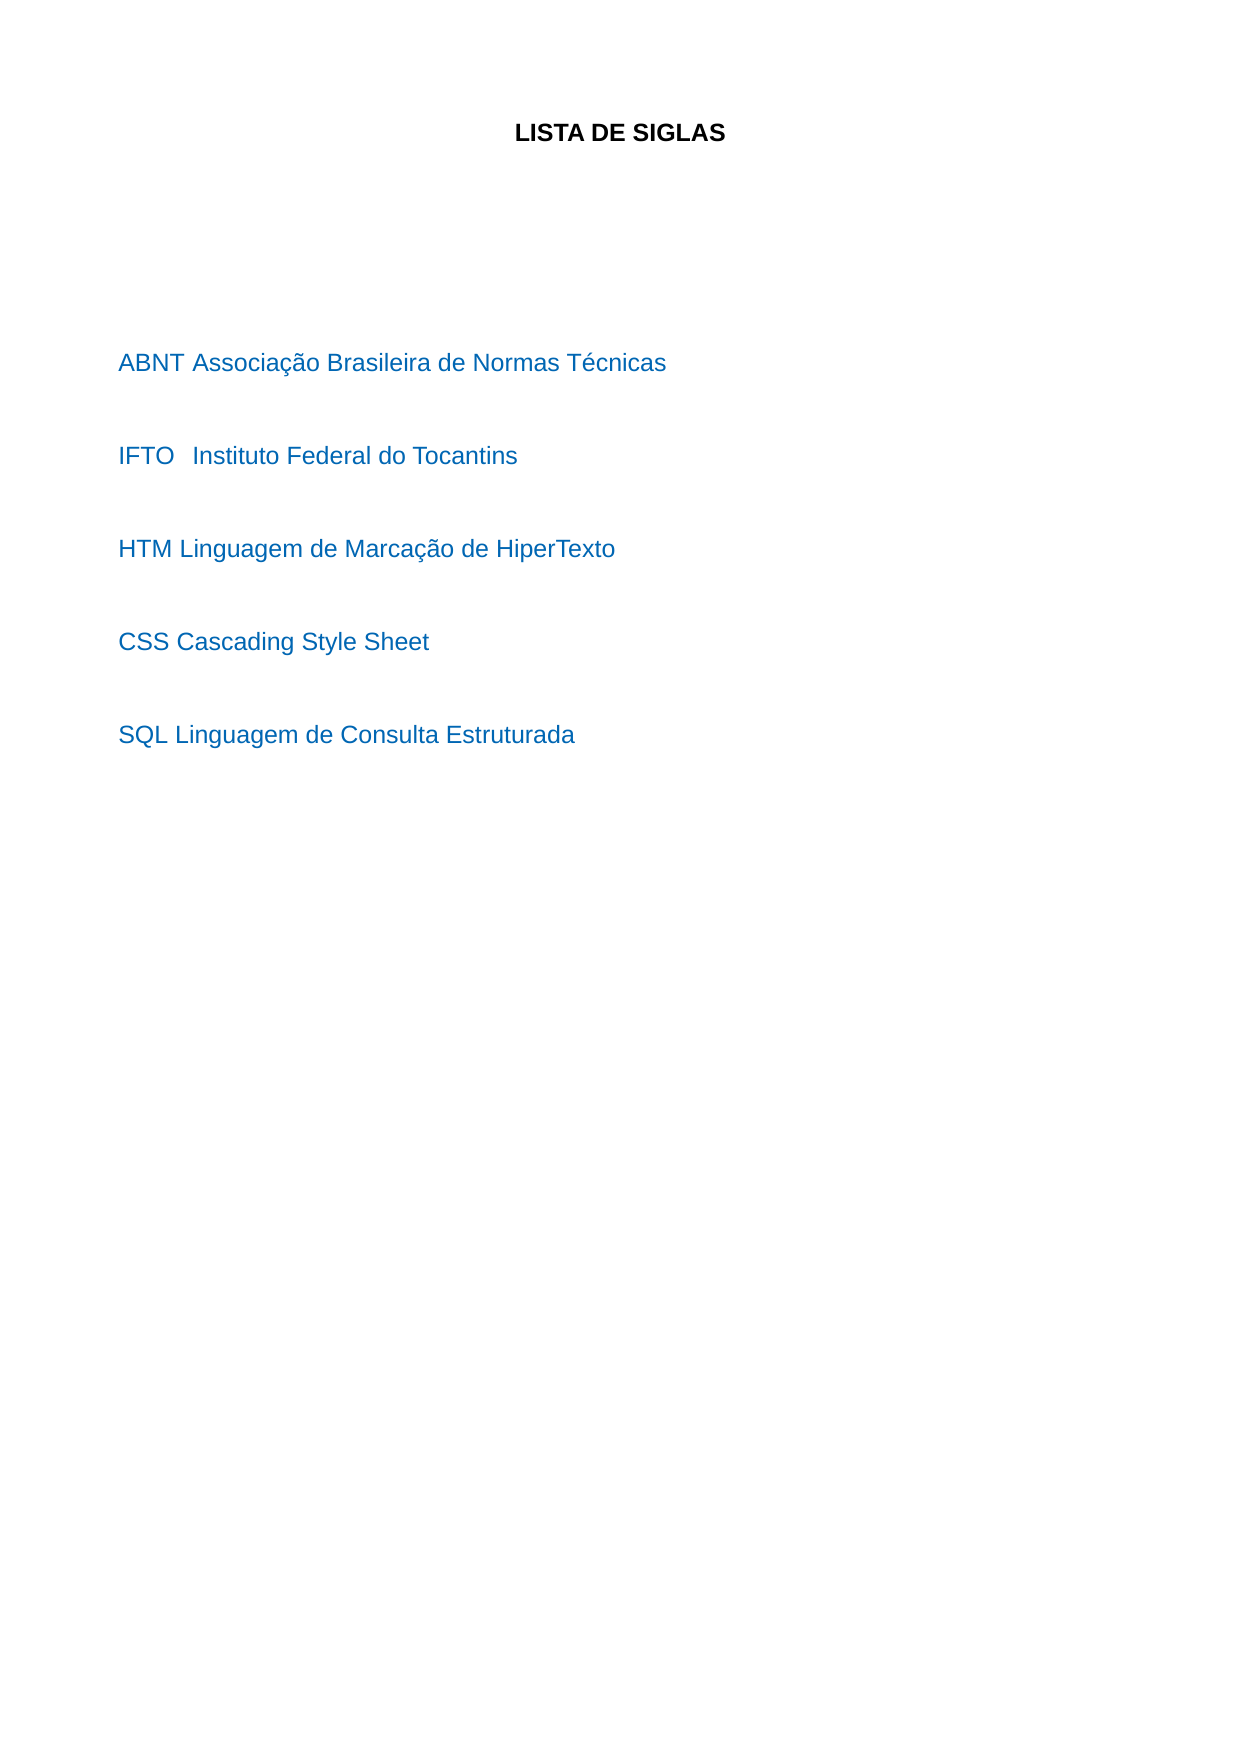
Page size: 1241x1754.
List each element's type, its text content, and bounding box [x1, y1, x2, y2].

text ABNT Associação Brasileira de Normas Técnicas [118, 347, 1122, 376]
text CSS Cascading Style Sheet [118, 627, 1122, 656]
text HTM Linguagem de Marcação de HiperTexto [118, 534, 1122, 562]
text SQL Linguagem de Consulta Estruturada [118, 720, 1122, 749]
text IFTO Instituto Federal do Tocantins [118, 441, 1122, 469]
text LISTA DE SIGLAS [118, 118, 1122, 147]
